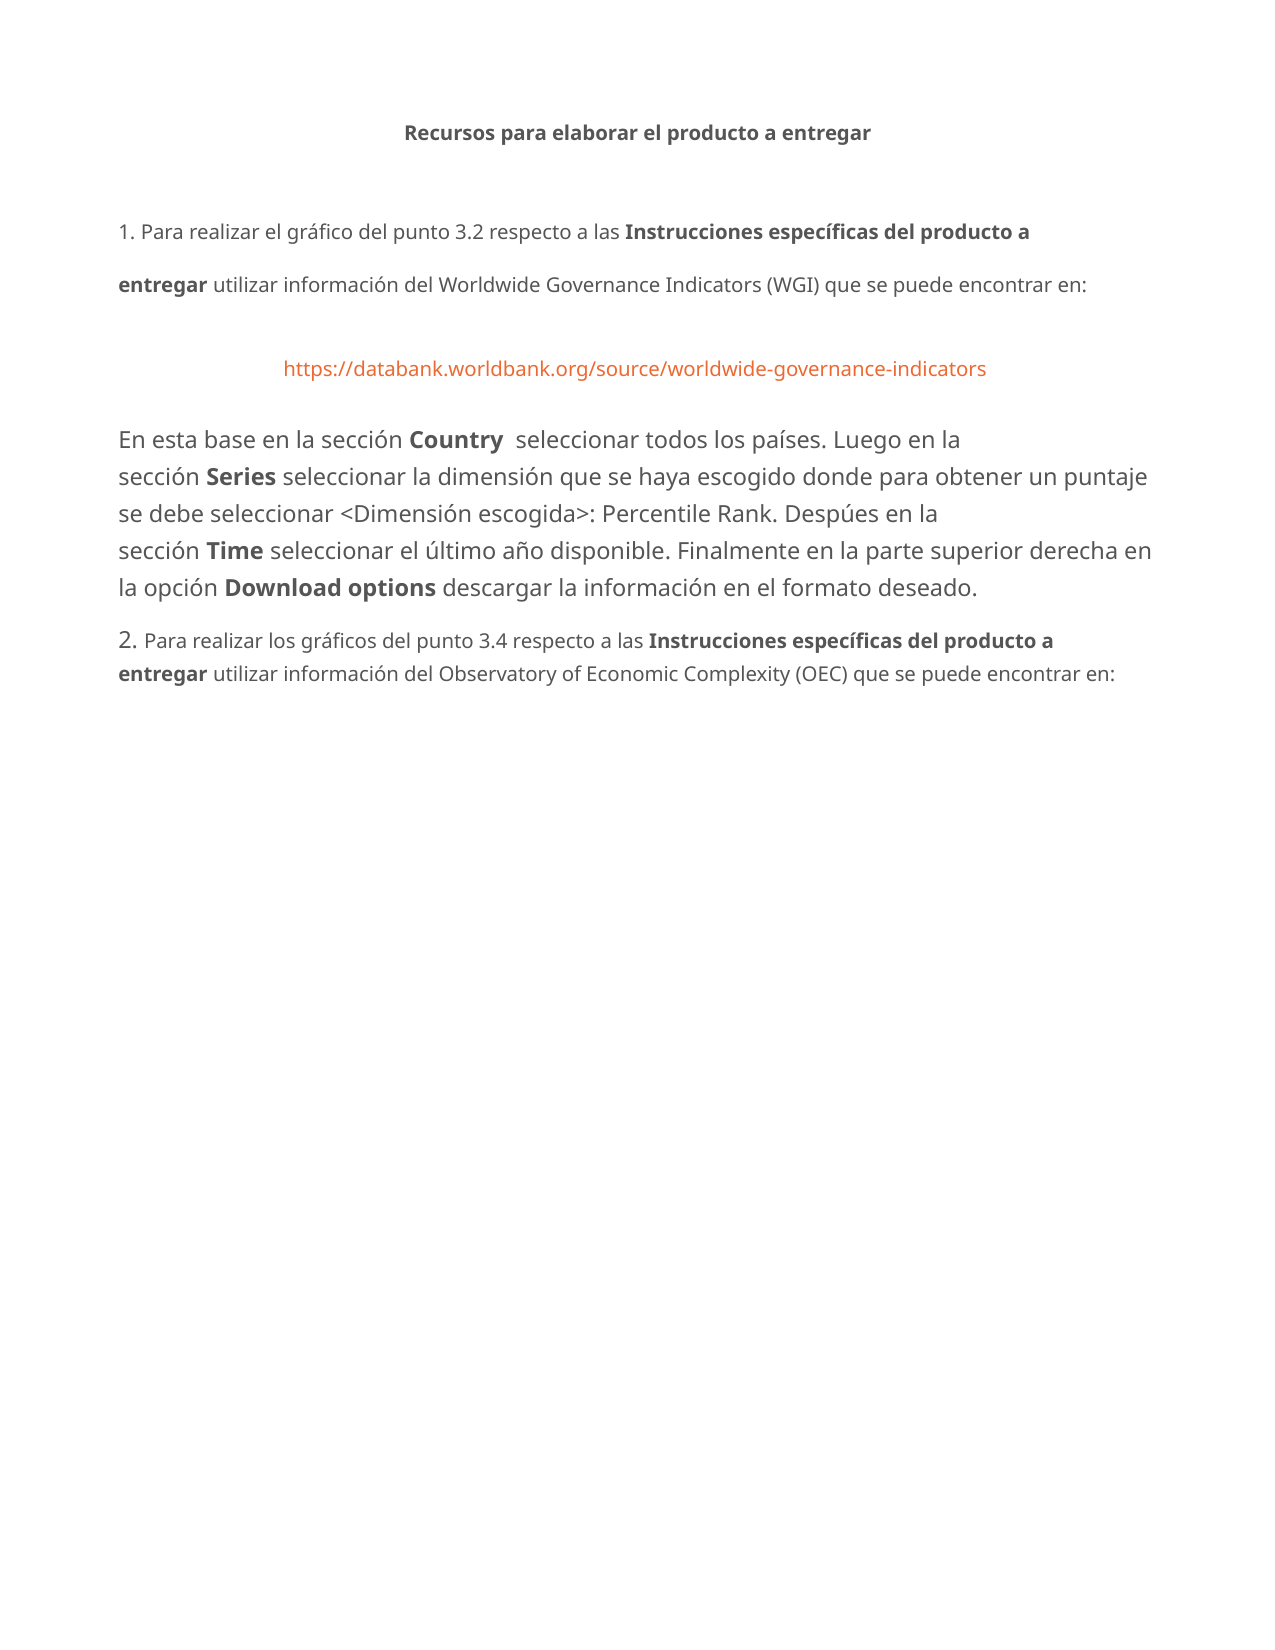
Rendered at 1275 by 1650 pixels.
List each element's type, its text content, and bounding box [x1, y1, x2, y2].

text 2. Para realizar los gráficos del punto 3.4 respecto a las Instrucciones específicas del producto a entregar utilizar información del Observatory of Economic Complexity (OEC) que se puede encontrar en: [118, 623, 1157, 687]
subtitle Recursos para elaborar el producto a entregar [118, 118, 1157, 146]
text En esta base en la sección Country seleccionar todos los países. Luego en la sección Series seleccionar la dimensión que se haya escogido donde para obtener un puntaje se debe seleccionar <Dimensión escogida>: Percentile Rank. Despúes en la sección Time seleccionar el último año disponible. Finalmente en la parte superior derecha en la opción Download options descargar la información en el formato deseado. [118, 424, 1157, 603]
subtitle 1. Para realizar el gráfico del punto 3.2 respecto a las Instrucciones específicas del producto a entregar utilizar información del Worldwide Governance Indicators (WGI) que se puede encontrar en: [118, 217, 1157, 298]
subtitle https://databank.worldbank.org/source/worldwide-governance-indicators [118, 355, 1157, 383]
